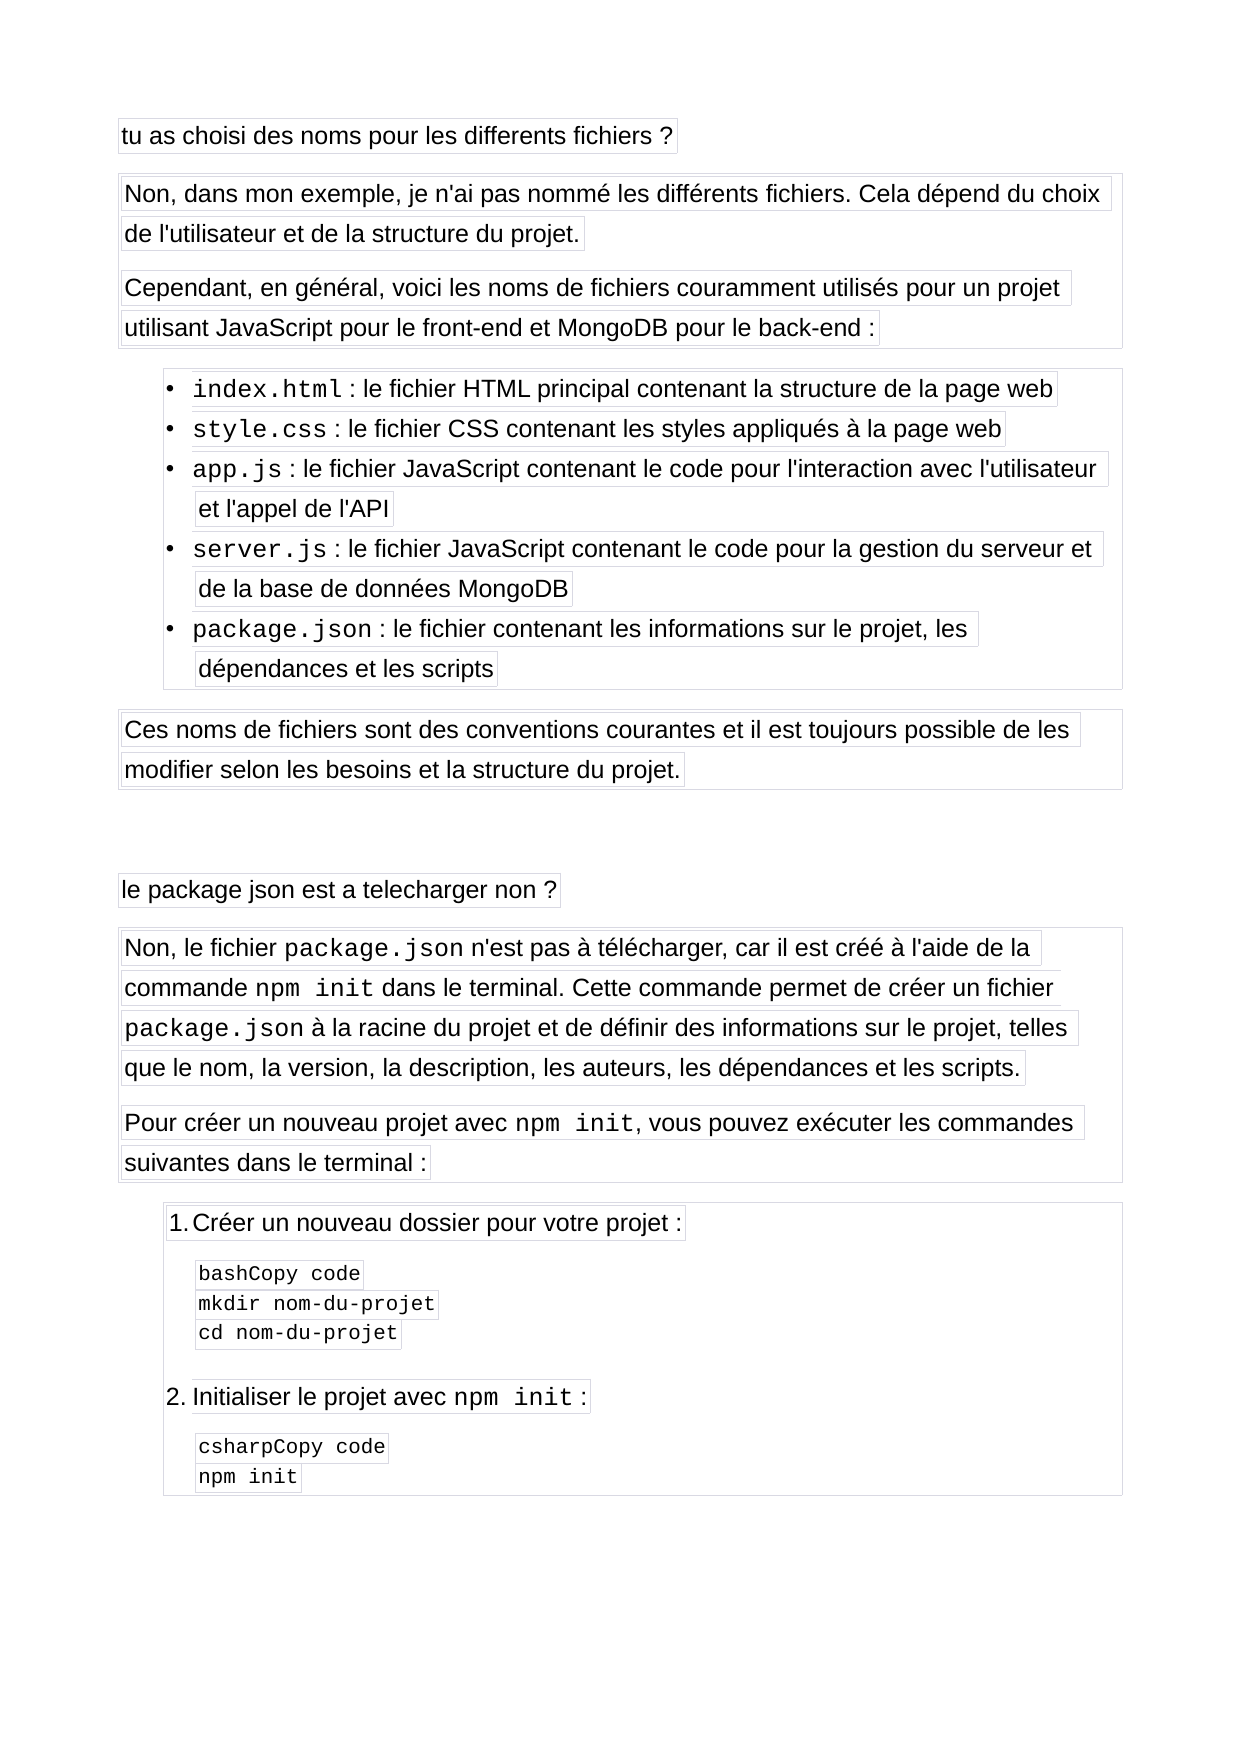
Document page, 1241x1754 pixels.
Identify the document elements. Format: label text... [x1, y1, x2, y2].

text [561, 872, 1122, 907]
list bashCopy code [164, 1257, 1122, 1287]
list Créer un nouveau dossier pour votre projet : [164, 1203, 1122, 1240]
list npm init [164, 1460, 1122, 1495]
list csharpCopy code [164, 1430, 1122, 1460]
text Cependant, en général, voici les noms de fichiers couramment utilisés pour un projet utilisant JavaScript pour le front-end et MongoDB pour le back-end : [119, 267, 1122, 348]
list mkdir nom-du-projet [164, 1287, 195, 1316]
text tu as choisi des noms pour les differents fichiers ? [119, 119, 677, 153]
text le package json est a telecharger non ? [119, 874, 560, 907]
text [678, 118, 1122, 153]
list mkdir nom-du-projet [196, 1291, 438, 1316]
list server.js : le fichier JavaScript contenant le code pour la gestion du serveur et de la base de données MongoDB [164, 528, 1122, 606]
text Non, dans mon exemple, je n'ai pas nommé les différents fichiers. Cela dépend du choix de l'utilisateur et de la structure du projet. [119, 174, 1122, 251]
list [402, 1316, 1122, 1349]
text Pour créer un nouveau projet avec npm init, vous pouvez exécuter les commandes suivantes dans le terminal : [119, 1102, 1122, 1182]
list index.html : le fichier HTML principal contenant la structure de la page web [164, 369, 1122, 406]
list mkdir nom-du-projet [364, 1287, 1122, 1316]
list Initialiser le projet avec npm init : [164, 1375, 1122, 1413]
list package.json : le fichier contenant les informations sur le projet, les dépendances et les scripts [164, 608, 1122, 689]
text Ces noms de fichiers sont des conventions courantes et il est toujours possible de les modifier selon les besoins et la structure du projet. [119, 710, 1122, 789]
list style.css : le fichier CSS contenant les styles appliqués à la page web [164, 408, 1122, 446]
list app.js : le fichier JavaScript contenant le code pour l'interaction avec l'utilisateur et l'appel de l'API [164, 448, 1122, 526]
list cd nom-du-projet [196, 1320, 401, 1349]
text Non, le fichier package.json n'est pas à télécharger, car il est créé à l'aide de la commande npm init dans le terminal. Cette commande permet de créer un fichier package.json à la racine du projet et de définir des informations sur le projet, telles que le nom, la version, la description, les auteurs, les dépendances et les scripts. [119, 928, 1122, 1085]
list [164, 1316, 195, 1349]
